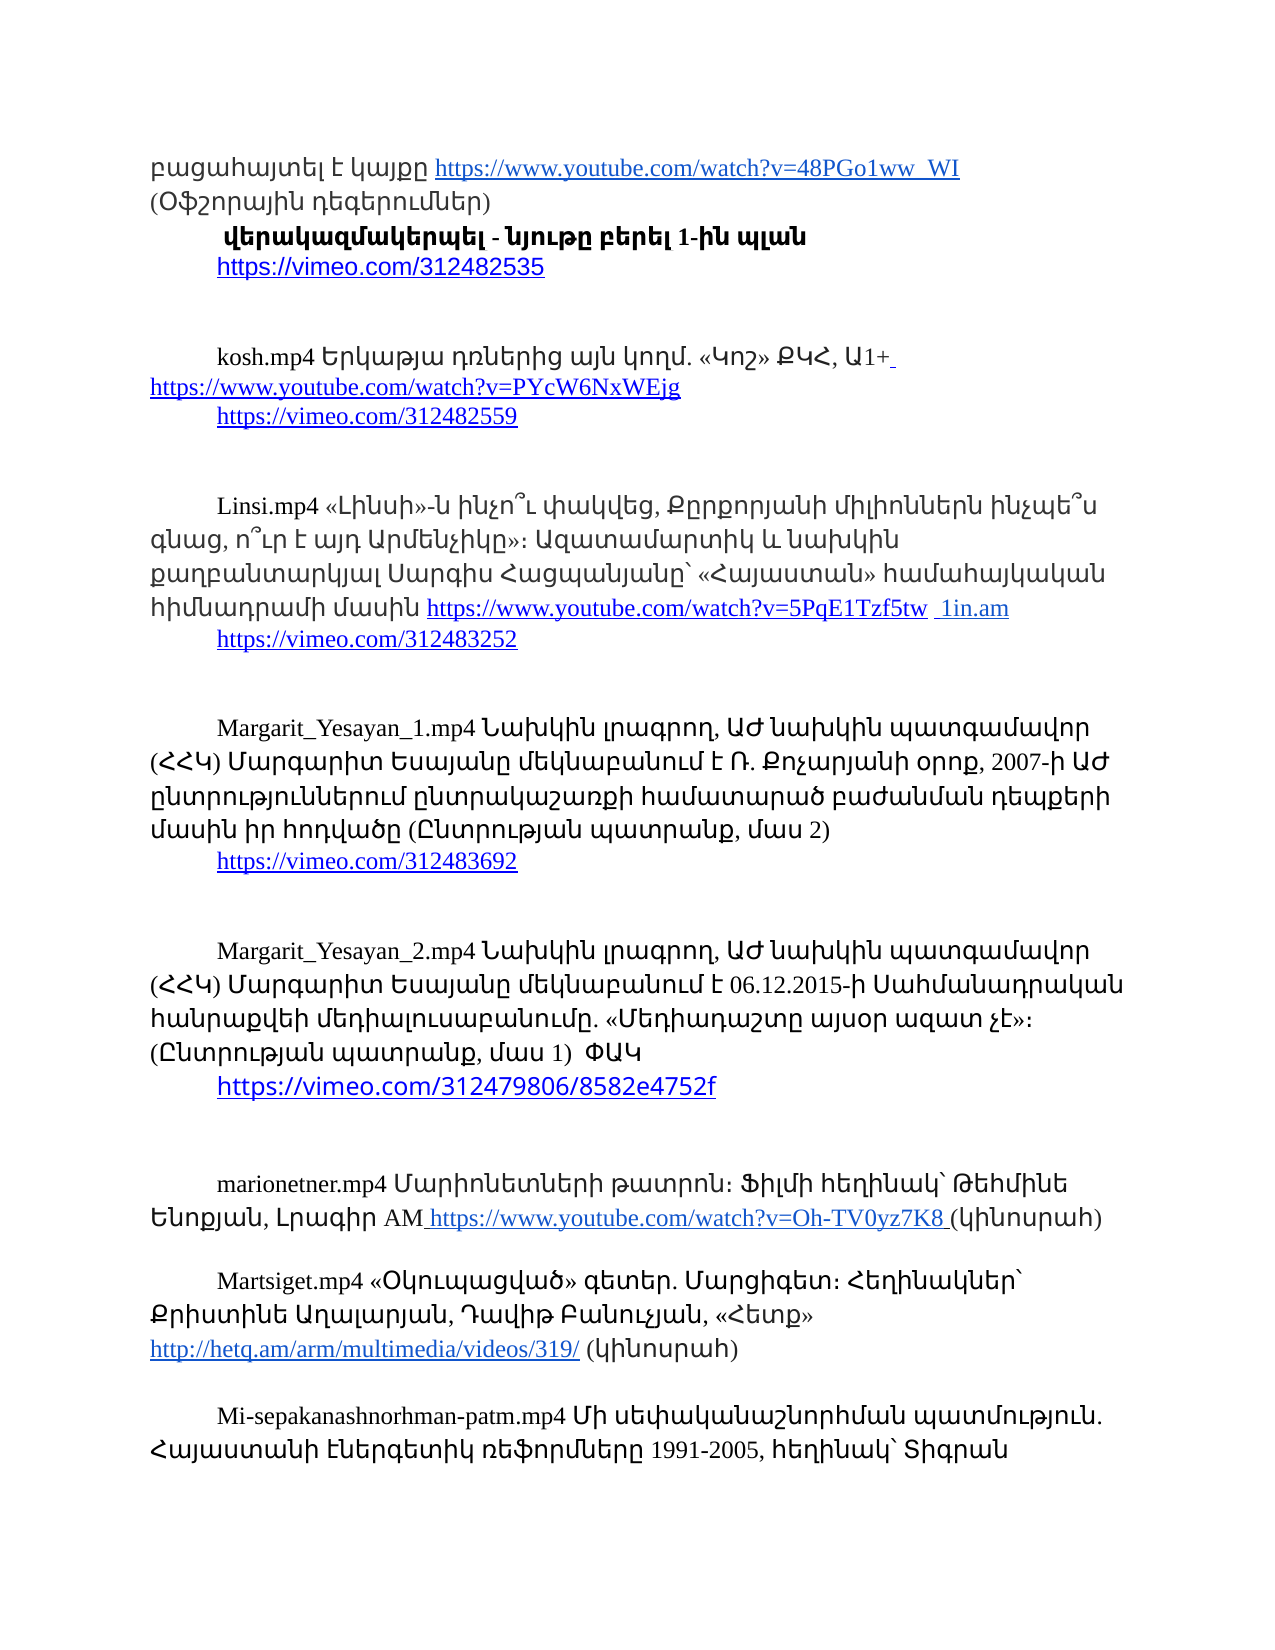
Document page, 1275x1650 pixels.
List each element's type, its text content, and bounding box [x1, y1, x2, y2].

text https://vimeo.com/312483252 [150, 624, 1125, 652]
text բացահայտել է կայքը https://www.youtube.com/watch?v=48PGo1ww_WI (Օֆշորային դեգերումներ) [150, 150, 1125, 218]
text Margarit_Yesayan_2.mp4 Նախկին լրագրող, ԱԺ նախկին պատգամավոր (ՀՀԿ) Մարգարիտ Եսայանը մեկնաբանում է 06.12.2015-ի Սահմանադրական հանրաքվեի մեդիալուսաբանումը. «Մեդիադաշտը այսօր ազատ չէ»։ (Ընտրության պատրանք, մաս 1) ՓԱԿ [150, 932, 1125, 1069]
text վերակազմակերպել - նյութը բերել 1-ին պլան [150, 218, 1125, 252]
text Margarit_Yesayan_1.mp4 Նախկին լրագրող, ԱԺ նախկին պատգամավոր (ՀՀԿ) Մարգարիտ Եսայանը մեկնաբանում է Ռ. Քոչարյանի օրոք, 2007-ի ԱԺ ընտրություններում ընտրակաշառքի համատարած բաժանման դեպքերի մասին իր հոդվածը (Ընտրության պատրանք, մաս 2) [150, 710, 1125, 846]
text https://vimeo.com/312482535 [150, 252, 1125, 281]
text https://vimeo.com/312483692 [150, 846, 1125, 875]
text Linsi.mp4 «Լինսի»-ն ինչո՞ւ փակվեց, Քըրքորյանի միլիոններն ինչպե՞ս գնաց, ո՞ւր է այդ Արմենչիկը»։ Ազատամարտիկ և նախկին քաղբանտարկյալ Սարգիս Հացպանյանը՝ «Հայաստան» համահայկական հիմնադրամի մասին https://www.youtube.com/watch?v=5PqE1Tzf5tw 1in.am [150, 487, 1125, 624]
text https://vimeo.com/312482559 [150, 401, 1125, 430]
text https://vimeo.com/312479806/8582e4752f [150, 1069, 1125, 1103]
text kosh.mp4 Երկաթյա դռներից այն կողմ. «Կոշ» ՔԿՀ, Ա1+ https://www.youtube.com/watch?v=PYcW6NxWEjg [150, 338, 1125, 401]
text Mi-sepakanashnorhman-patm.mp4 Մի սեփականաշնորհման պատմություն. Հայաստանի էներգետիկ ռեֆորմները 1991-2005, հեղինակ՝ Տիգրան [150, 1398, 1125, 1466]
text Martsiget.mp4 «Օկուպացված» գետեր. Մարցիգետ։ Հեղինակներ՝ Քրիստինե Աղալարյան, Դավիթ Բանուչյան, «Հետք» http://hetq.am/arm/multimedia/videos/319/ (կինոսրահ) [150, 1262, 1125, 1365]
text marionetner.mp4 Մարիոնետների թատրոն։ Ֆիլմի հեղինակ՝ Թեհմինե Ենոքյան, Լրագիր AM https://www.youtube.com/watch?v=Oh-TV0yz7K8 (կինոսրահ) [150, 1166, 1125, 1234]
